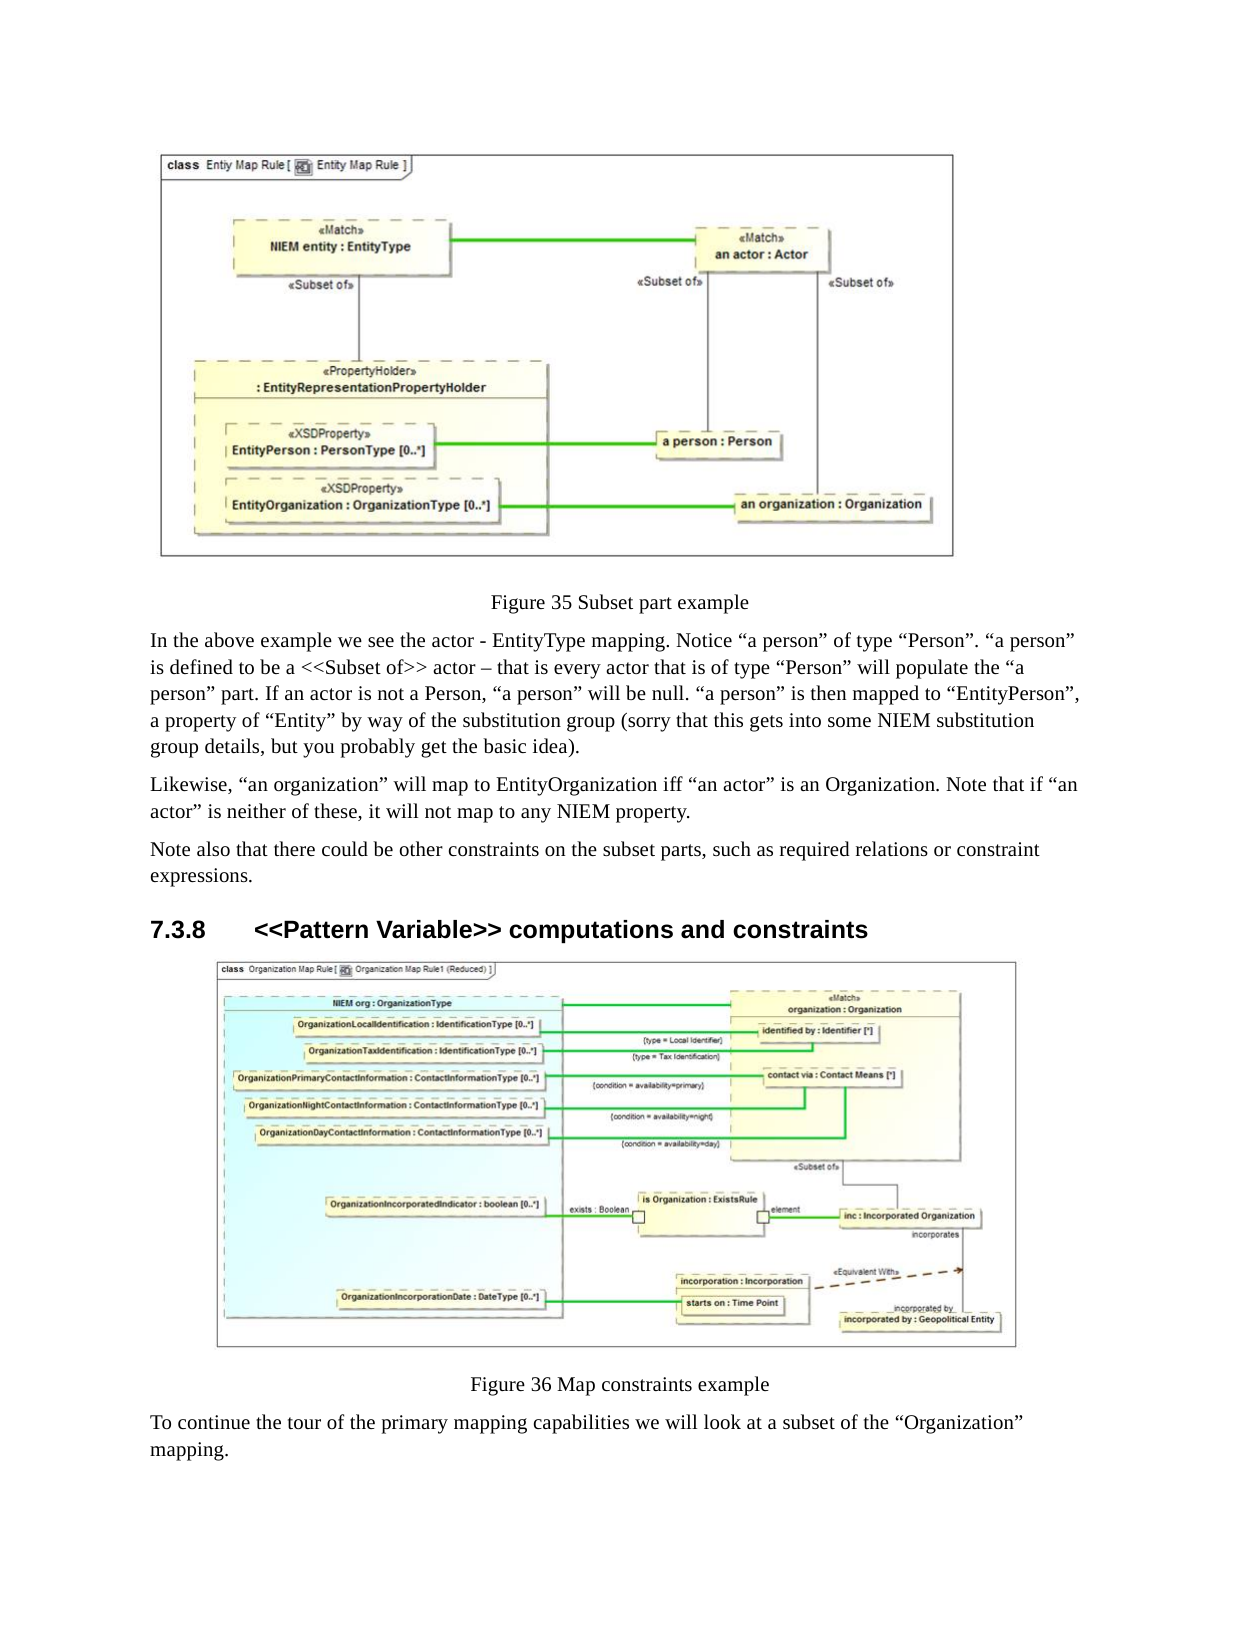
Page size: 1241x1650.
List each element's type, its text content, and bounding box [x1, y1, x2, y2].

picture [155, 150, 968, 572]
text Figure 36 Map constraints example [150, 1372, 1090, 1396]
picture [213, 958, 1027, 1358]
text Note also that there could be other constraints on the subset parts, such as required relations or constraint expressions. [150, 837, 1090, 887]
text Likewise, “an organization” will map to EntityOrganization iff “an actor” is an Organization. Note that if “an actor” is neither of these, it will not map to any NIEM property. [150, 772, 1090, 823]
text To continue the tour of the primary mapping capabilities we will look at a subset of the “Organization” mapping. [150, 1410, 1090, 1461]
text In the above example we see the actor - EntityType mapping. Notice “a person” of type “Person”. “a person” is defined to be a <<Subset of>> actor – that is every actor that is of type “Person” will populate the “a person” part. If an actor is not a Person, “a person” will be null. “a person” is then mapped to “EntityPerson”, a property of “Entity” by way of the substitution group (sorry that this gets into some NIEM substitution group details, but you probably get the basic idea). [150, 628, 1090, 758]
text Figure 35 Subset part example [150, 590, 1090, 614]
subtitle <<Pattern Variable>> computations and constraints [150, 915, 1090, 944]
